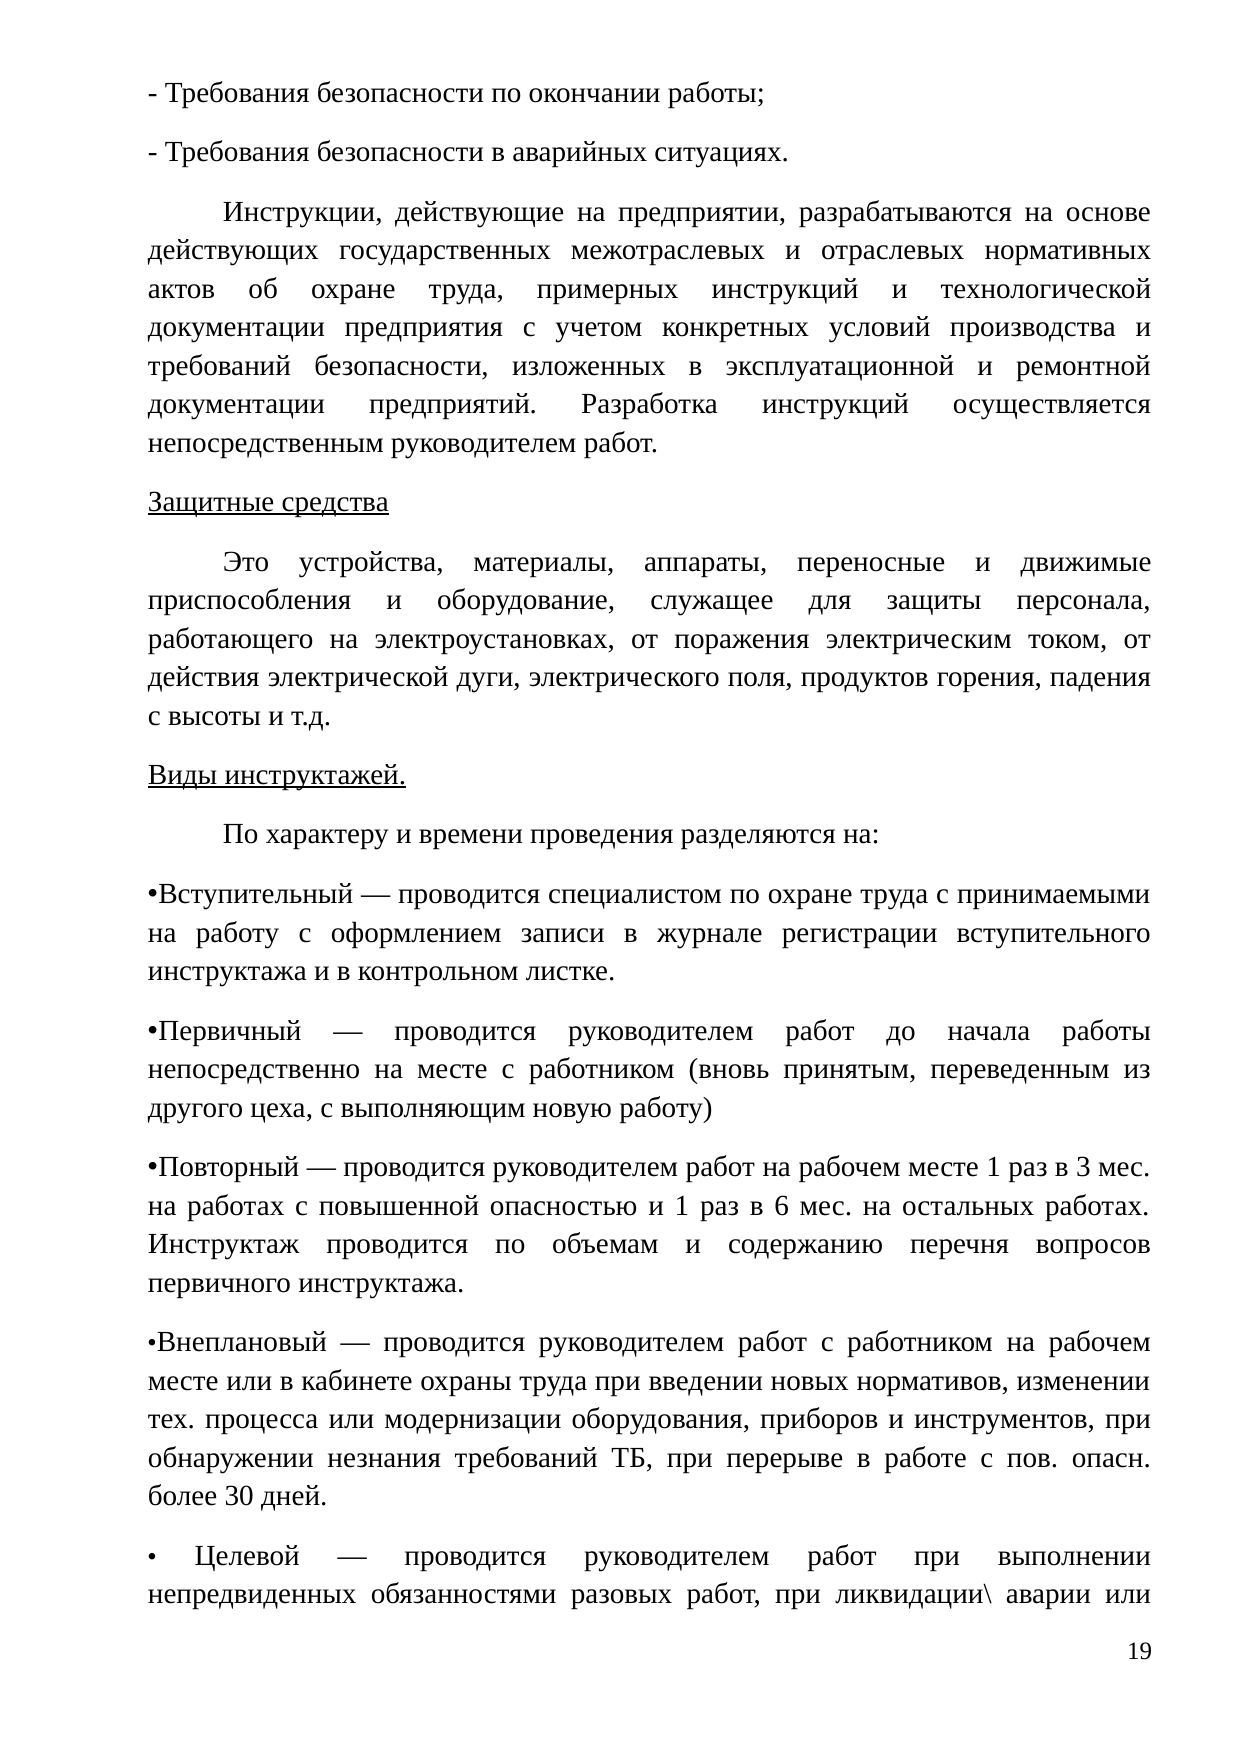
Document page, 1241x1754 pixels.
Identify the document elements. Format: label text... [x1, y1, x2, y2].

list Внеплановый — проводится руководителем работ с работником на рабочем месте или в кабинете охраны труда при введении новых нормативов, изменении тех. процесса или модернизации оборудования, приборов и инструментов, при обнаружении незнания требований ТБ, при перерыве в работе с пов. опасн. более 30 дней. [148, 1324, 1152, 1512]
text Инструкции, действующие на предприятии, разрабатываются на основе действующих государственных межотраслевых и отраслевых нормативных актов об охране труда, примерных инструкций и технологической документации предприятия с учетом конкретных условий производства и требований безопасности, изложенных в эксплуатационной и ремонтной документации предприятий. Разработка инструкций осуществляется непосредственным руководителем работ. [148, 194, 1152, 458]
text Это устройства, материалы, аппараты, переносные и движимые приспособления и оборудование, служащее для защиты персонала, работающего на электроустановках, от поражения электрическим током, от действия электрической дуги, электрического поля, продуктов горения, падения с высоты и т.д. [148, 544, 1152, 731]
list Целевой — проводится руководителем работ при выполнении непредвиденных обязанностями разовых работ, при ликвидации\ аварии или стихийного бедствия, при проведении работ на кот. оформляется наряд-допуск или распоряжение. Запись о проведении инструктажей вносится в журнал регистрации инструктажей. [148, 1538, 1152, 1610]
text - Требования безопасности в аварийных ситуациях. [148, 134, 1152, 168]
list Вступительный — проводится специалистом по охране труда с принимаемыми на работу с оформлением записи в журнале регистрации вступительного инструктажа и в контрольном листке. [148, 876, 1152, 987]
list Первичный — проводится руководителем работ до начала работы непосредственно на месте с работником (вновь принятым, переведенным из другого цеха, с выполняющим новую работу) [148, 1013, 1152, 1123]
list Повторный — проводится руководителем работ на рабочем месте 1 раз в 3 мес. на работах с повышенной опасностью и 1 раз в 6 мес. на остальных работах. Инструктаж проводится по объемам и содержанию перечня вопросов первичного инструктажа. [148, 1149, 1152, 1298]
text Защитные средства [148, 484, 1152, 518]
text По характеру и времени проведения разделяются на: [148, 817, 1152, 850]
text Виды инструктажей. [148, 757, 1152, 791]
text - Требования безопасности по окончании работы; [148, 75, 1152, 108]
